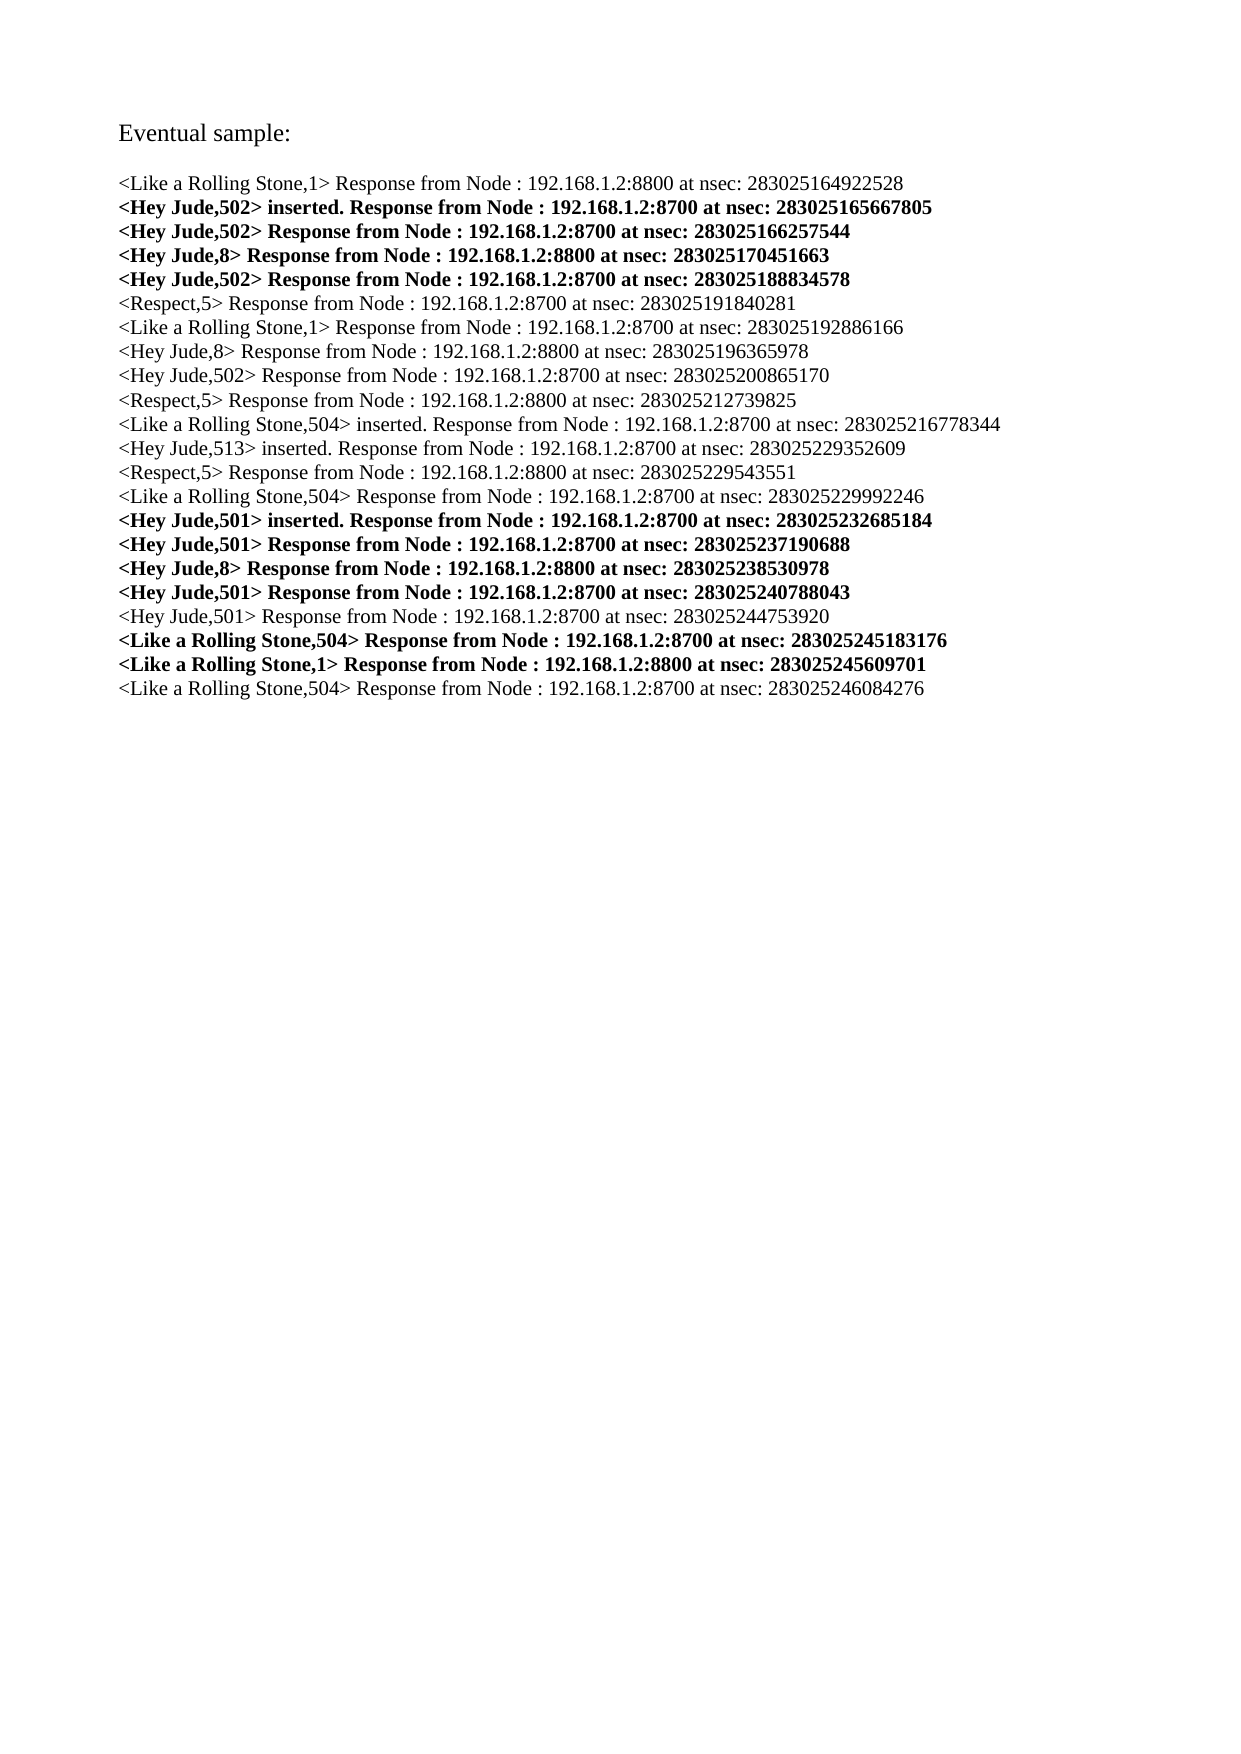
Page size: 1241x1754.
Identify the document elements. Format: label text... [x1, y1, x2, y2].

text <Hey Jude,501> Response from Node : 192.168.1.2:8700 at nsec: 283025240788043 [118, 580, 1122, 604]
text <Like a Rolling Stone,1> Response from Node : 192.168.1.2:8700 at nsec: 283025192886166 [118, 315, 1122, 339]
text <Respect,5> Response from Node : 192.168.1.2:8800 at nsec: 283025229543551 [118, 460, 1122, 484]
text <Hey Jude,501> Response from Node : 192.168.1.2:8700 at nsec: 283025237190688 [118, 532, 1122, 556]
text <Hey Jude,8> Response from Node : 192.168.1.2:8800 at nsec: 283025196365978 [118, 339, 1122, 363]
text <Respect,5> Response from Node : 192.168.1.2:8700 at nsec: 283025191840281 [118, 291, 1122, 315]
text <Hey Jude,8> Response from Node : 192.168.1.2:8800 at nsec: 283025170451663 [118, 243, 1122, 267]
text <Respect,5> Response from Node : 192.168.1.2:8800 at nsec: 283025212739825 [118, 387, 1122, 412]
text <Hey Jude,502> inserted. Response from Node : 192.168.1.2:8700 at nsec: 283025165667805 [118, 195, 1122, 219]
text <Like a Rolling Stone,1> Response from Node : 192.168.1.2:8800 at nsec: 283025164922528 [118, 171, 1122, 195]
text <Hey Jude,501> inserted. Response from Node : 192.168.1.2:8700 at nsec: 283025232685184 [118, 508, 1122, 532]
text <Like a Rolling Stone,504> Response from Node : 192.168.1.2:8700 at nsec: 283025229992246 [118, 484, 1122, 508]
text Eventual sample: [118, 118, 1122, 147]
text <Hey Jude,513> inserted. Response from Node : 192.168.1.2:8700 at nsec: 283025229352609 [118, 436, 1122, 460]
text <Like a Rolling Stone,504> Response from Node : 192.168.1.2:8700 at nsec: 283025246084276 [118, 676, 1122, 700]
text <Hey Jude,501> Response from Node : 192.168.1.2:8700 at nsec: 283025244753920 [118, 604, 1122, 628]
text <Like a Rolling Stone,504> Response from Node : 192.168.1.2:8700 at nsec: 283025245183176 [118, 628, 1122, 652]
text <Like a Rolling Stone,504> inserted. Response from Node : 192.168.1.2:8700 at nsec: 283025216778344 [118, 412, 1122, 436]
text <Like a Rolling Stone,1> Response from Node : 192.168.1.2:8800 at nsec: 283025245609701 [118, 652, 1122, 676]
text <Hey Jude,502> Response from Node : 192.168.1.2:8700 at nsec: 283025188834578 [118, 267, 1122, 291]
text <Hey Jude,502> Response from Node : 192.168.1.2:8700 at nsec: 283025166257544 [118, 219, 1122, 243]
text <Hey Jude,8> Response from Node : 192.168.1.2:8800 at nsec: 283025238530978 [118, 556, 1122, 580]
text <Hey Jude,502> Response from Node : 192.168.1.2:8700 at nsec: 283025200865170 [118, 363, 1122, 387]
